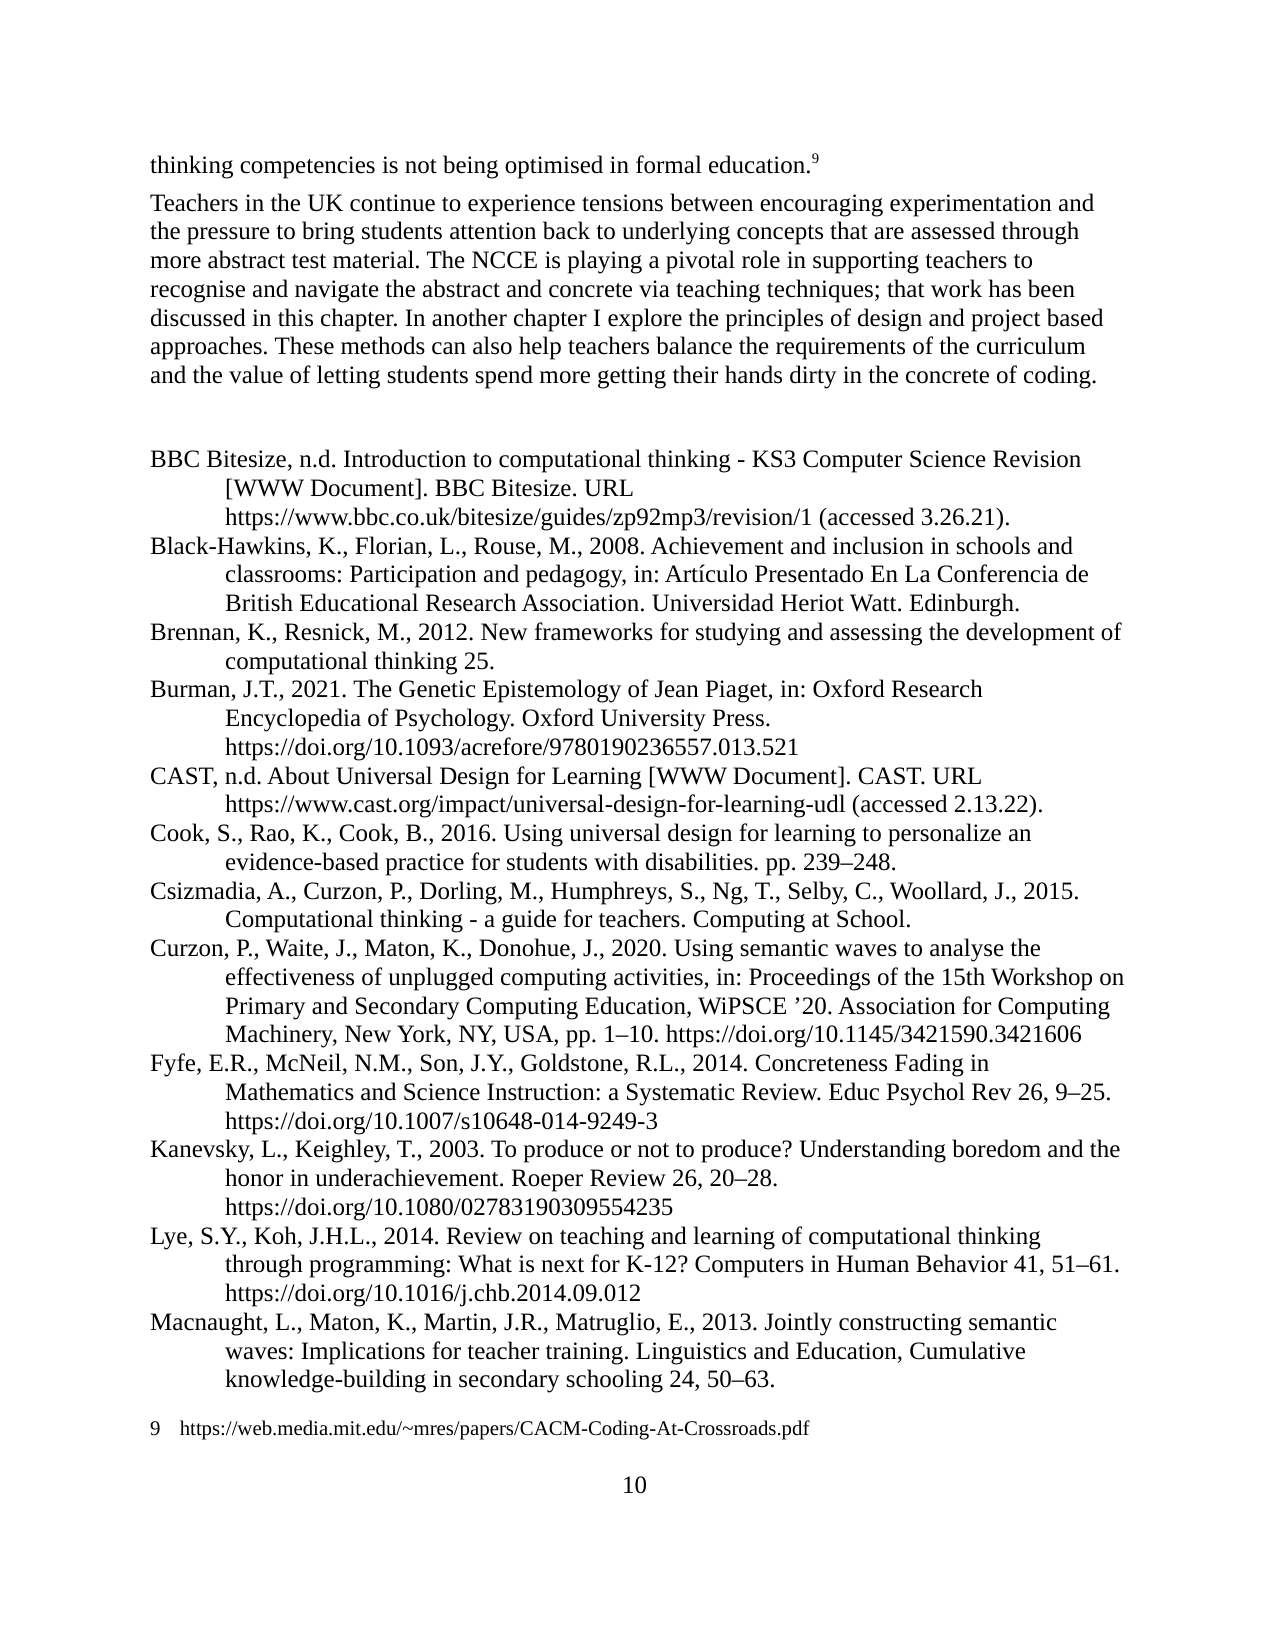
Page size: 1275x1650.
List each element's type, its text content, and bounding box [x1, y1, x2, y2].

text thinking competencies is not being optimised in formal education. [150, 150, 1125, 179]
text BBC Bitesize, n.d. Introduction to computational thinking - KS3 Computer Science Revision [WWW Document]. BBC Bitesize. URL https://www.bbc.co.uk/bitesize/guides/zp92mp3/revision/1 (accessed 3.26.21). [150, 444, 1125, 531]
text Curzon, P., Waite, J., Maton, K., Donohue, J., 2020. Using semantic waves to analyse the effectiveness of unplugged computing activities, in: Proceedings of the 15th Workshop on Primary and Secondary Computing Education, WiPSCE ’20. Association for Computing Machinery, New York, NY, USA, pp. 1–10. https://doi.org/10.1145/3421590.3421606 [150, 933, 1125, 1048]
text Kanevsky, L., Keighley, T., 2003. To produce or not to produce? Understanding boredom and the honor in underachievement. Roeper Review 26, 20–28. https://doi.org/10.1080/02783190309554235 [150, 1134, 1125, 1221]
text Lye, S.Y., Koh, J.H.L., 2014. Review on teaching and learning of computational thinking through programming: What is next for K-12? Computers in Human Behavior 41, 51–61. https://doi.org/10.1016/j.chb.2014.09.012 [150, 1221, 1125, 1307]
text Fyfe, E.R., McNeil, N.M., Son, J.Y., Goldstone, R.L., 2014. Concreteness Fading in Mathematics and Science Instruction: a Systematic Review. Educ Psychol Rev 26, 9–25. https://doi.org/10.1007/s10648-014-9249-3 [150, 1048, 1125, 1134]
text https://web.media.mit.edu/~mres/papers/CACM-Coding-At-Crossroads.pdf [150, 1416, 1125, 1440]
text Teachers in the UK continue to experience tensions between encouraging experimentation and the pressure to bring students attention back to underlying concepts that are assessed through more abstract test material. The NCCE is playing a pivotal role in supporting teachers to recognise and navigate the abstract and concrete via teaching techniques; that work has been discussed in this chapter. In another chapter I explore the principles of design and project based approaches. These methods can also help teachers balance the requirements of the curriculum and the value of letting students spend more getting their hands dirty in the concrete of coding. [150, 188, 1125, 389]
text Brennan, K., Resnick, M., 2012. New frameworks for studying and assessing the development of computational thinking 25. [150, 617, 1125, 674]
text Black-Hawkins, K., Florian, L., Rouse, M., 2008. Achievement and inclusion in schools and classrooms: Participation and pedagogy, in: Artículo Presentado En La Conferencia de British Educational Research Association. Universidad Heriot Watt. Edinburgh. [150, 531, 1125, 617]
text CAST, n.d. About Universal Design for Learning [WWW Document]. CAST. URL https://www.cast.org/impact/universal-design-for-learning-udl (accessed 2.13.22). [150, 761, 1125, 818]
text Cook, S., Rao, K., Cook, B., 2016. Using universal design for learning to personalize an evidence-based practice for students with disabilities. pp. 239–248. [150, 818, 1125, 876]
text Macnaught, L., Maton, K., Martin, J.R., Matruglio, E., 2013. Jointly constructing semantic waves: Implications for teacher training. Linguistics and Education, Cumulative knowledge-building in secondary schooling 24, 50–63. [150, 1307, 1125, 1393]
text Csizmadia, A., Curzon, P., Dorling, M., Humphreys, S., Ng, T., Selby, C., Woollard, J., 2015. Computational thinking - a guide for teachers. Computing at School. [150, 876, 1125, 933]
text Burman, J.T., 2021. The Genetic Epistemology of Jean Piaget, in: Oxford Research Encyclopedia of Psychology. Oxford University Press. https://doi.org/10.1093/acrefore/9780190236557.013.521 [150, 674, 1125, 761]
